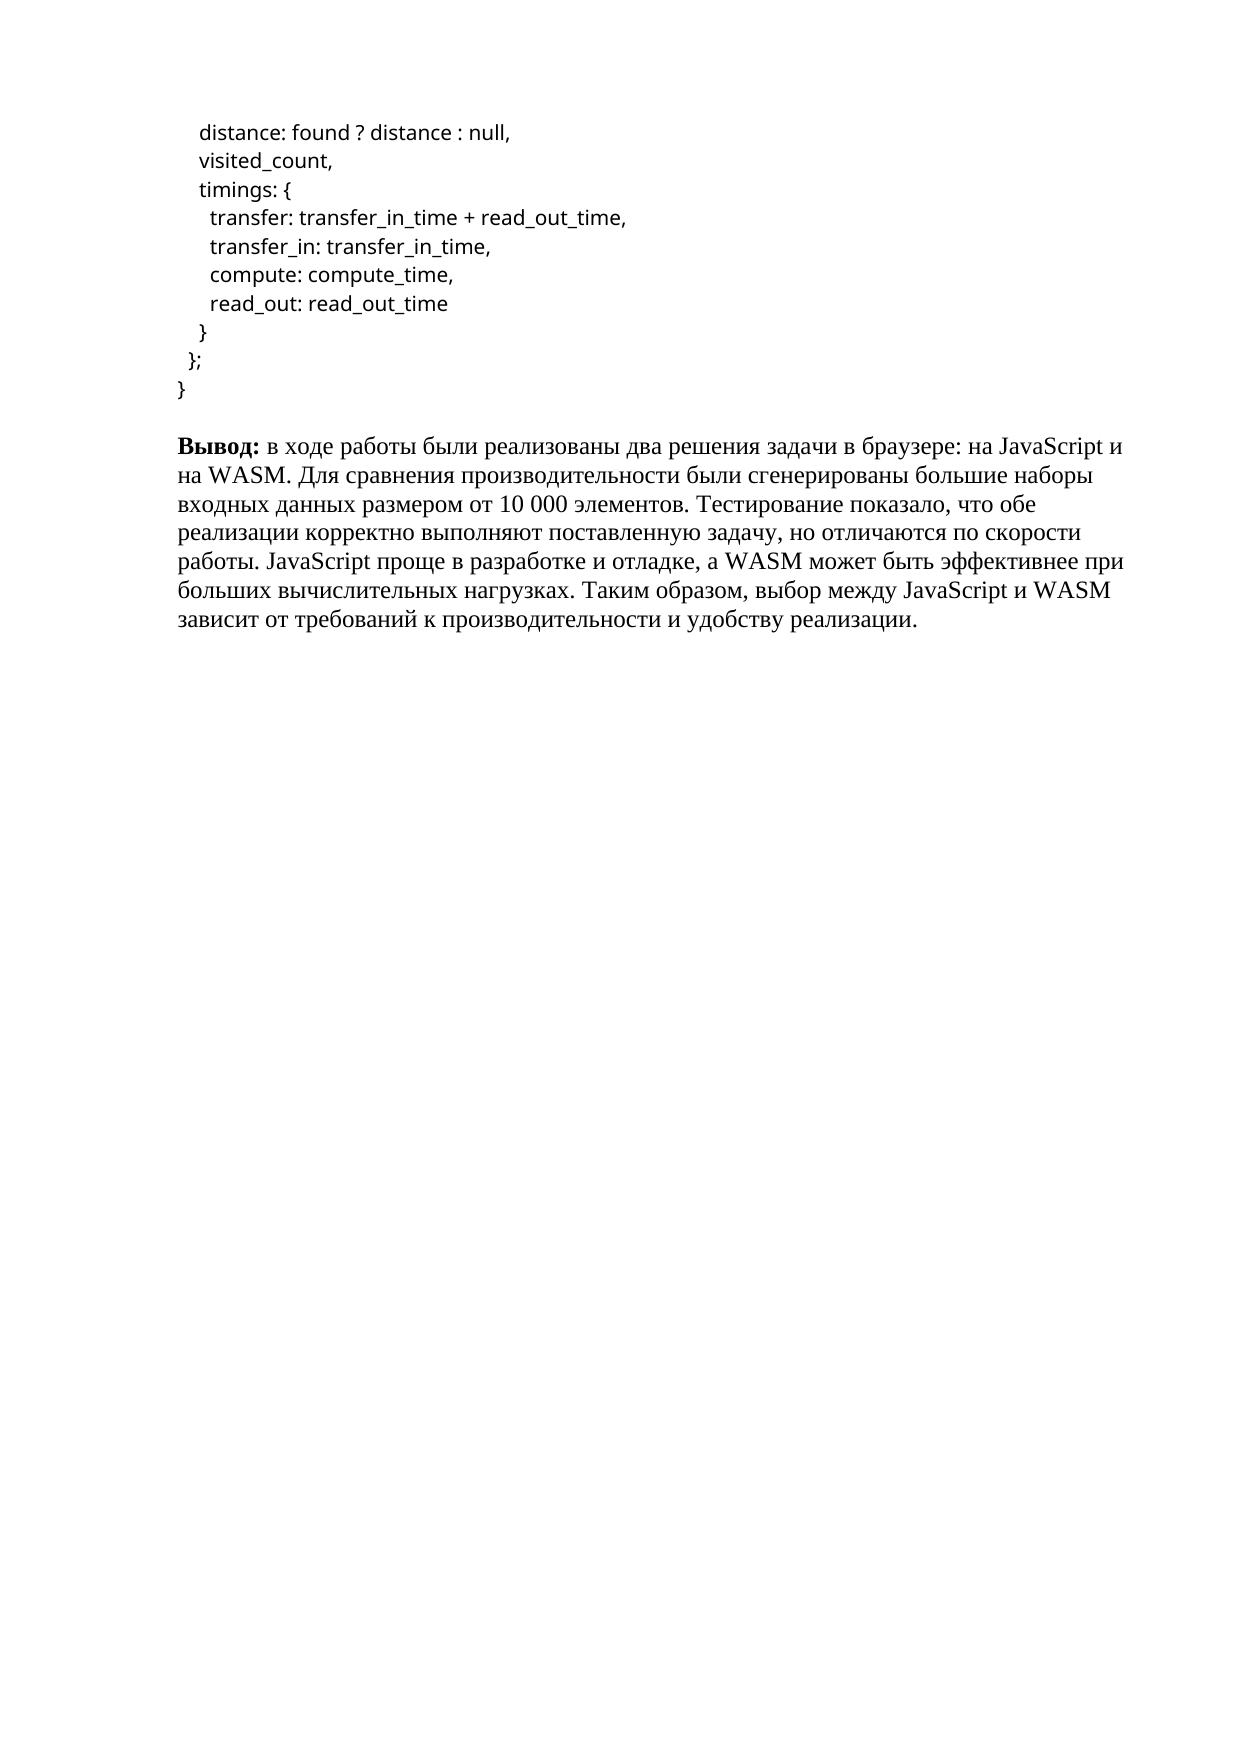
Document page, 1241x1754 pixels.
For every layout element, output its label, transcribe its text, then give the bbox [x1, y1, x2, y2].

text timings: { [177, 175, 1152, 203]
text read_out: read_out_time [177, 289, 1152, 317]
text transfer_in: transfer_in_time, [177, 232, 1152, 260]
text } [177, 374, 1152, 402]
text } [177, 317, 1152, 346]
text distance: found ? distance : null, [177, 118, 1152, 147]
text visited_count, [177, 147, 1152, 175]
text }; [177, 346, 1152, 374]
text transfer: transfer_in_time + read_out_time, [177, 203, 1152, 232]
text Вывод: в ходе работы были реализованы два решения задачи в браузере: на JavaScript и на WASM. Для сравнения производительности были сгенерированы большие наборы входных данных размером от 10 000 элементов. Тестирование показало, что обе реализации корректно выполняют поставленную задачу, но отличаются по скорости работы. JavaScript проще в разработке и отладке, а WASM может быть эффективнее при больших вычислительных нагрузках. Таким образом, выбор между JavaScript и WASM зависит от требований к производительности и удобству реализации. [177, 431, 1152, 632]
text compute: compute_time, [177, 260, 1152, 289]
